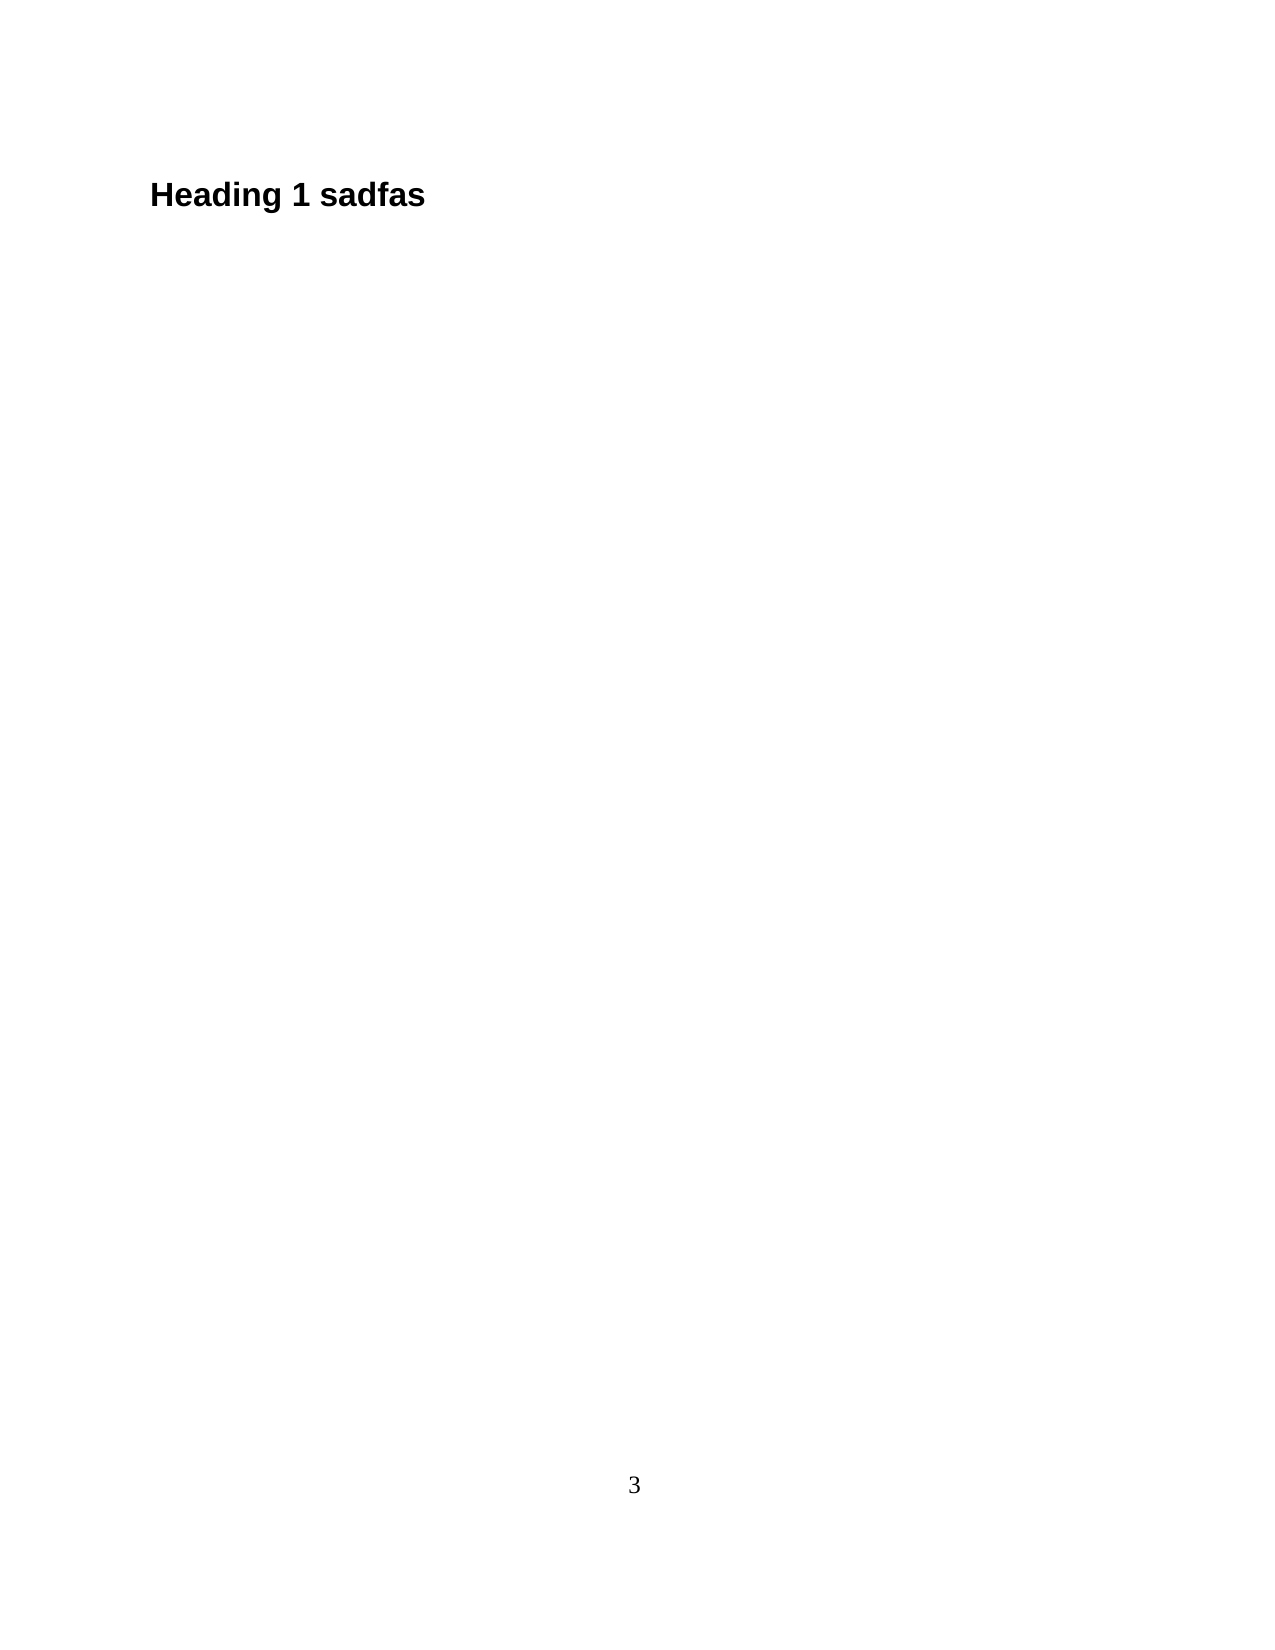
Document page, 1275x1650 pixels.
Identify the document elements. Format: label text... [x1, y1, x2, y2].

subtitle Heading 1 sadfas [150, 175, 1125, 214]
